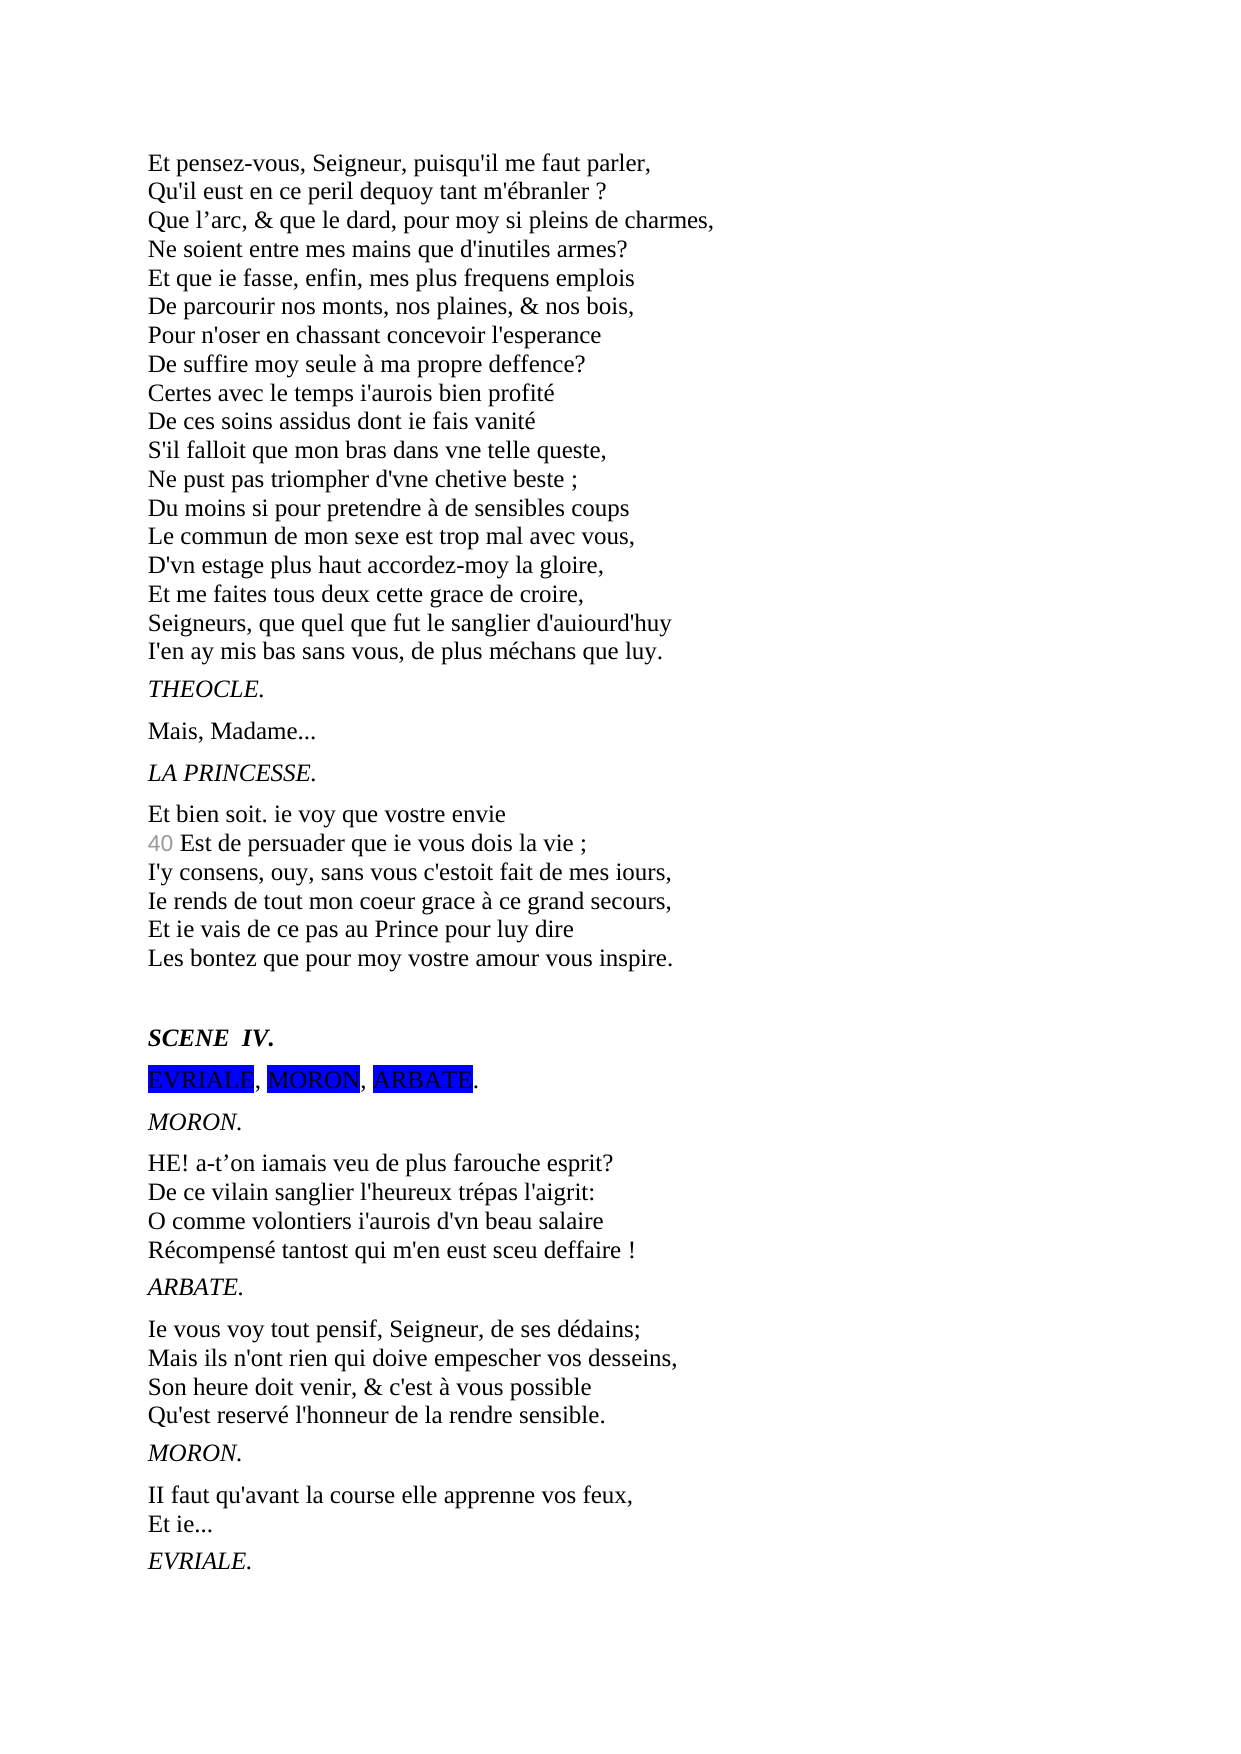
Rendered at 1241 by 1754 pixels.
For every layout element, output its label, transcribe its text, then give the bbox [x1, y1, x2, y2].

text MORON. [148, 1107, 1093, 1135]
text Ie vous voy tout pensif, Seigneur, de ses dédains; Mais ils n'ont rien qui doive empescher vos desseins, Son heure doit venir, & c'est à vous possible Qu'est reservé l'honneur de la rendre sensible. [148, 1314, 1093, 1429]
text Et bien soit. ie voy que vostre envie 40 Est de persuader que ie vous dois la vie ; I'y consens, ouy, sans vous c'estoit fait de mes iours, Ie rends de tout mon coeur grace à ce grand secours, Et ie vais de ce pas au Prince pour luy dire Les bontez que pour moy vostre amour vous inspire. [148, 799, 1093, 972]
text EVRIALE. [148, 1546, 1093, 1575]
text LA PRINCESSE. [148, 758, 1093, 786]
text ARBATE. [148, 1272, 1093, 1301]
text THEOCLE. [148, 674, 1093, 703]
text MORON. [148, 1438, 1093, 1467]
text Mais, Madame... [148, 716, 1093, 744]
text II faut qu'avant la course elle apprenne vos feux, Et ie... [148, 1480, 1093, 1537]
text SCENE IV. [148, 1023, 1093, 1052]
text Et pensez-vous, Seigneur, puisqu'il me faut parler, Qu'il eust en ce peril dequoy tant m'ébranler ? Que l’arc, & que le dard, pour moy si pleins de charmes, Ne soient entre mes mains que d'inutiles armes? Et que ie fasse, enfin, mes plus frequens emplois De parcourir nos monts, nos plaines, & nos bois, Pour n'oser en chassant concevoir l'esperance De suffire moy seule à ma propre deffence? Certes avec le temps i'aurois bien profité De ces soins assidus dont ie fais vanité S'il falloit que mon bras dans vne telle queste, Ne pust pas triompher d'vne chetive beste ; Du moins si pour pretendre à de sensibles coups Le commun de mon sexe est trop mal avec vous, D'vn estage plus haut accordez-moy la gloire, Et me faites tous deux cette grace de croire, Seigneurs, que quel que fut le sanglier d'auiourd'huy I'en ay mis bas sans vous, de plus méchans que luy. [148, 148, 1093, 665]
text HE! a-t’on iamais veu de plus farouche esprit? De ce vilain sanglier l'heureux trépas l'aigrit: O comme volontiers i'aurois d'vn beau salaire Récompensé tantost qui m'en eust sceu deffaire ! [148, 1148, 1093, 1263]
text EVRIALE, MORON, ARBATE. [473, 1065, 1093, 1093]
